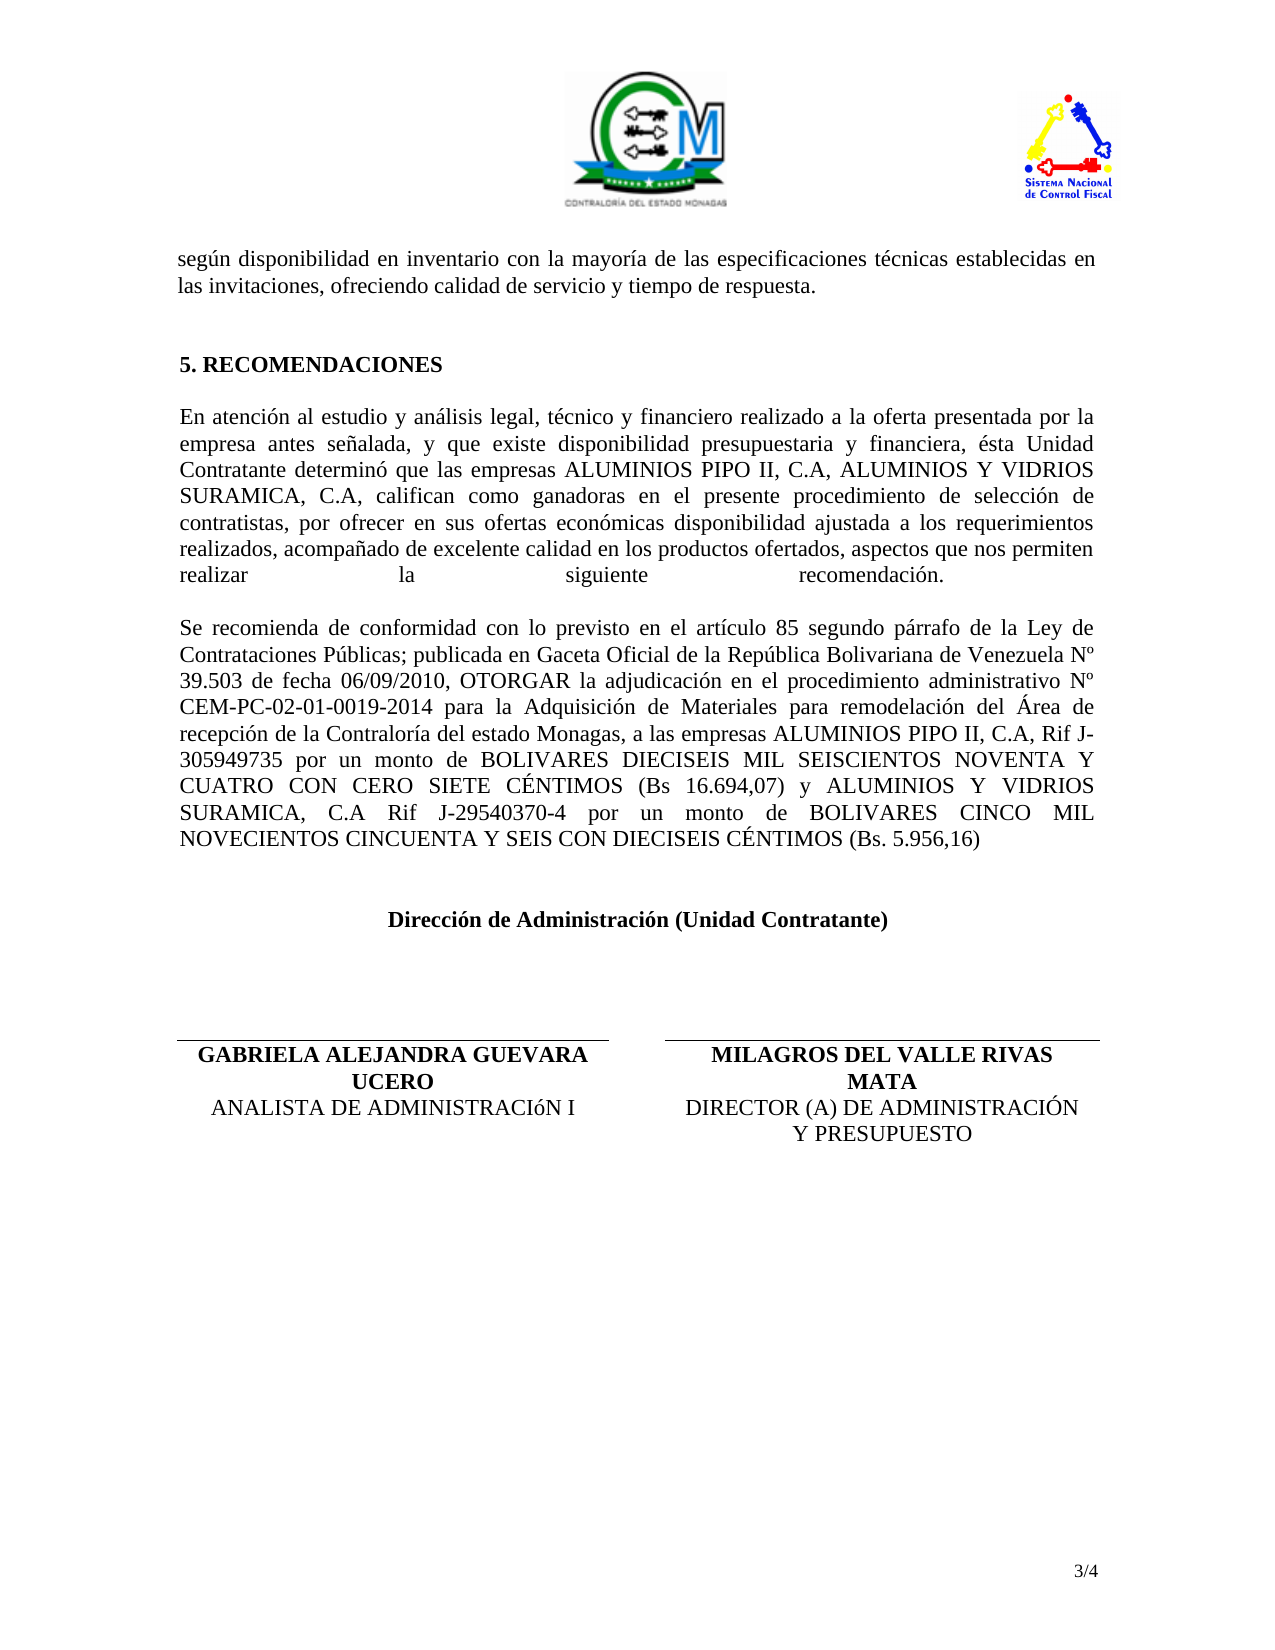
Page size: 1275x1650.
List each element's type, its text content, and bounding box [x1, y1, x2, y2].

table_header Dirección de Administración (Unidad Contratante) [178, 907, 1098, 959]
text 5. RECOMENDACIONES [179, 351, 1095, 377]
table_header GABRIELA ALEJANDRA GUEVARA UCERO ANALISTA DE ADMINISTRACIóN I [177, 1041, 608, 1147]
table_header MILAGROS DEL VALLE RIVAS MATA DIRECTOR (A) DE ADMINISTRACIÓN Y PRESUPUESTO [665, 1041, 1099, 1147]
picture [562, 69, 730, 210]
table_header [609, 1040, 665, 1147]
text En atención al estudio y análisis legal, técnico y financiero realizado a la oferta presentada por la empresa antes señalada, y que existe disponibilidad presupuestaria y financiera, ésta Unidad Contratante determinó que las empresas ALUMINIOS PIPO II, C.A, ALUMINIOS Y VIDRIOS SURAMICA, C.A, califican como ganadoras en el presente procedimiento de selección de contratistas, por ofrecer en sus ofertas económicas disponibilidad ajustada a los requerimientos realizados, acompañado de excelente calidad en los productos ofertados, aspectos que nos permiten realizar la siguiente recomendación. Se recomienda de conformidad con lo previsto en el artículo 85 segundo párrafo de la Ley de Contrataciones Públicas; publicada en Gaceta Oficial de la República Bolivariana de Venezuela Nº 39.503 de fecha 06/09/2010, OTORGAR la adjudicación en el procedimiento administrativo Nº CEM-PC-02-01-0019-2014 para la Adquisición de Materiales para remodelación del Área de recepción de la Contraloría del estado Monagas, a las empresas ALUMINIOS PIPO II, C.A, Rif J-305949735 por un monto de BOLIVARES DIECISEIS MIL SEISCIENTOS NOVENTA Y CUATRO CON CERO SIETE CÉNTIMOS (Bs 16.694,07) y ALUMINIOS Y VIDRIOS SURAMICA, C.A Rif J-29540370-4 por un monto de BOLIVARES CINCO MIL NOVECIENTOS CINCUENTA Y SEIS CON DIECISEIS CÉNTIMOS (Bs. 5.956,16) [179, 403, 1095, 851]
text según disponibilidad en inventario con la mayoría de las especificaciones técnicas establecidas en las invitaciones, ofreciendo calidad de servicio y tiempo de respuesta. [177, 245, 1098, 298]
picture [1017, 91, 1121, 201]
